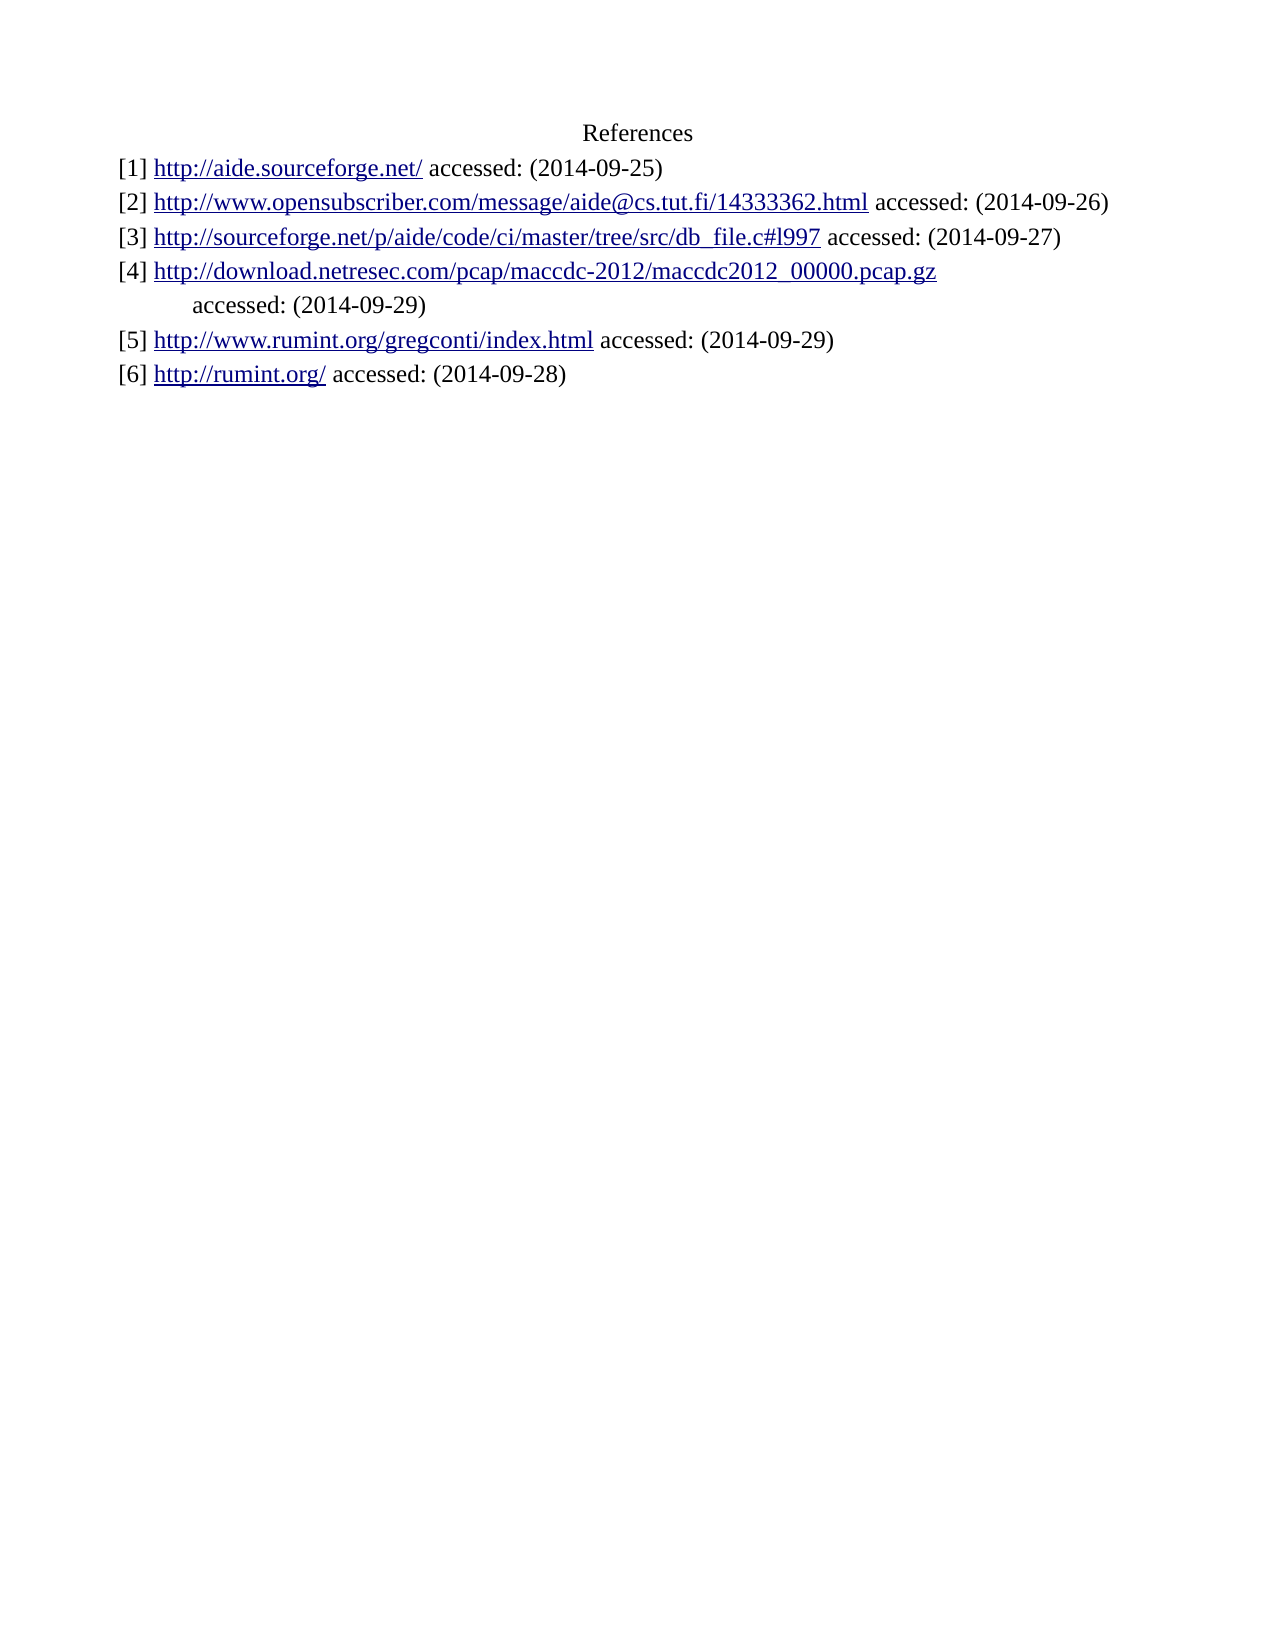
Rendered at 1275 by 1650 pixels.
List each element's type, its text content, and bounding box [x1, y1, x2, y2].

text [6] http://rumint.org/ accessed: (2014-09-28) [118, 359, 1157, 388]
text [5] http://www.rumint.org/gregconti/index.html accessed: (2014-09-29) [118, 325, 1157, 354]
text References [118, 118, 1157, 147]
text [1] http://aide.sourceforge.net/ accessed: (2014-09-25) [118, 153, 1157, 181]
text [3] http://sourceforge.net/p/aide/code/ci/master/tree/src/db_file.c#l997 accessed: (2014-09-27) [118, 222, 1157, 250]
text accessed: (2014-09-29) [118, 291, 1157, 319]
text [4] http://download.netresec.com/pcap/maccdc-2012/maccdc2012_00000.pcap.gz [118, 256, 1157, 285]
text [2] http://www.opensubscriber.com/message/aide@cs.tut.fi/14333362.html accessed: (2014-09-26) [118, 187, 1157, 216]
